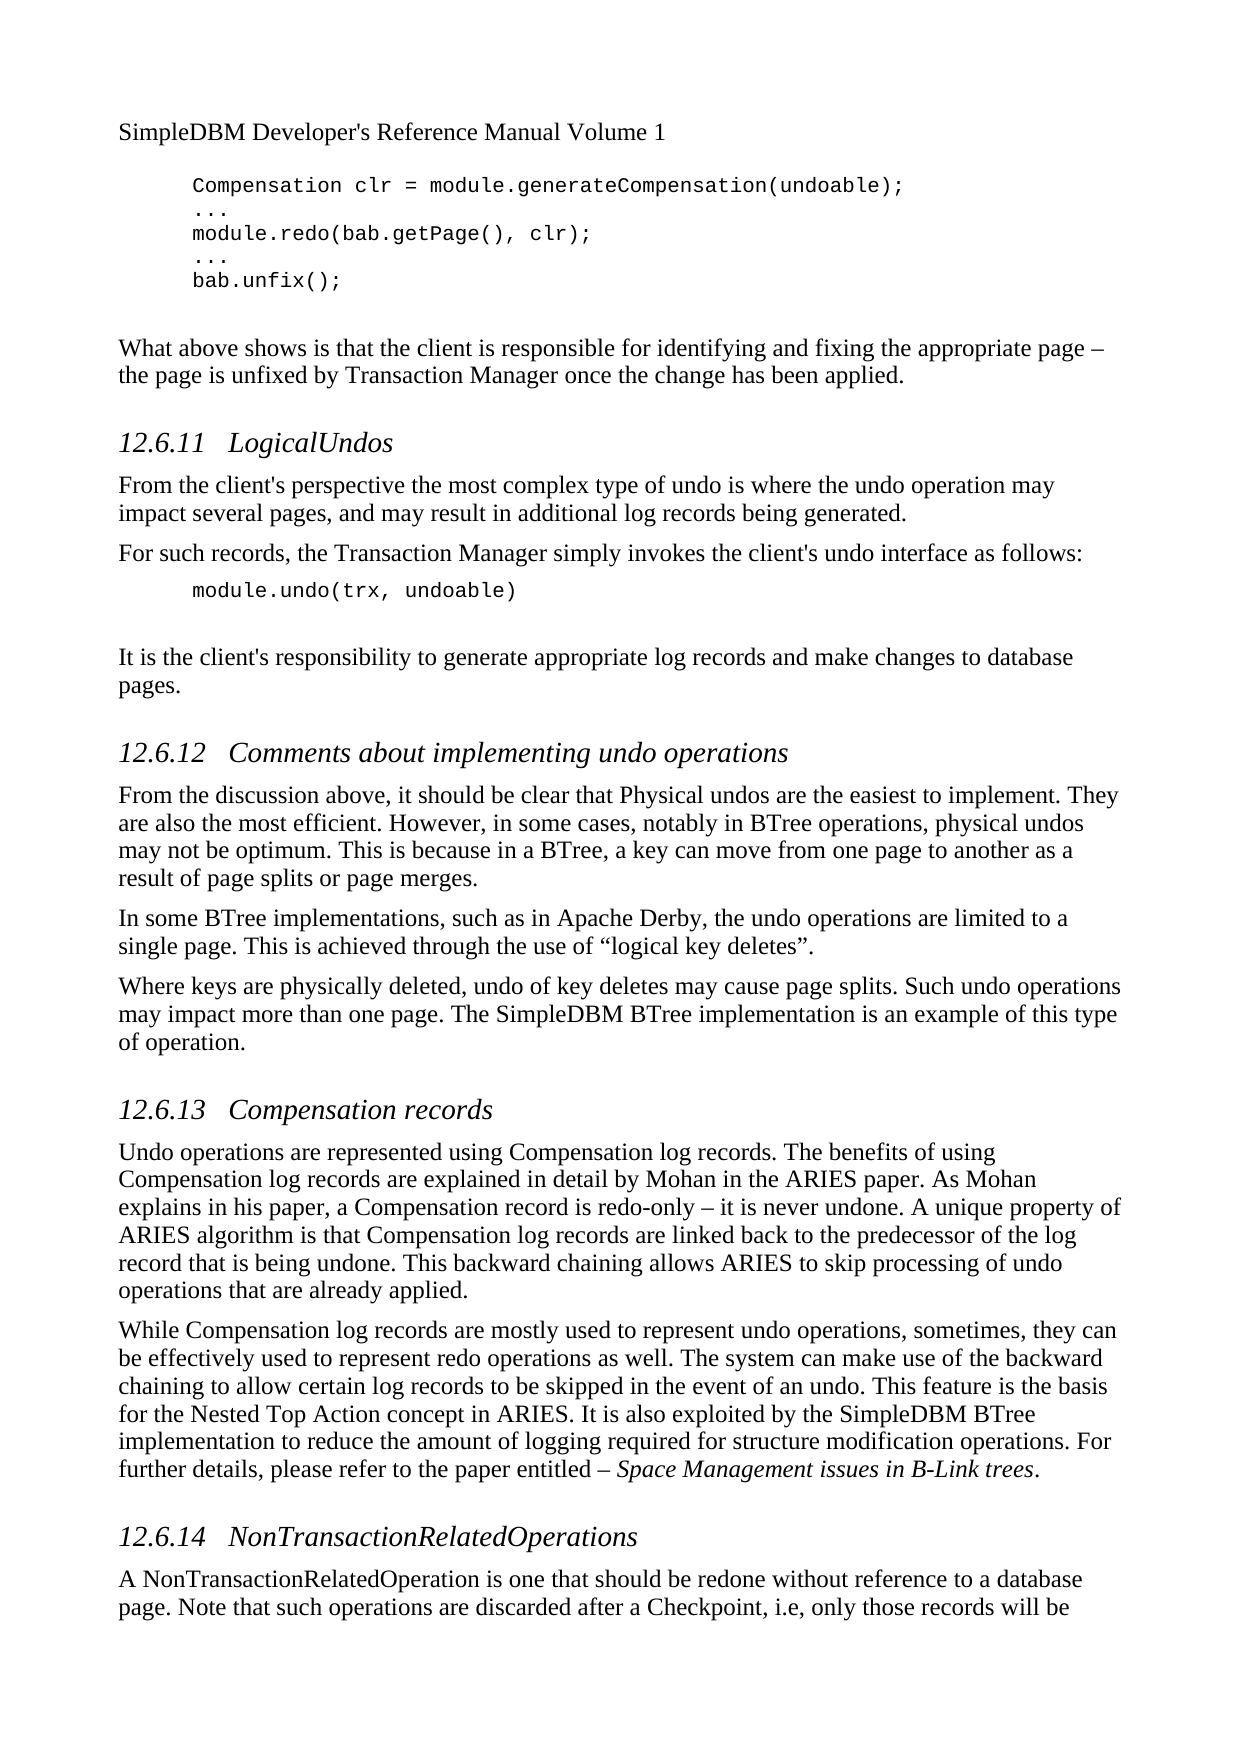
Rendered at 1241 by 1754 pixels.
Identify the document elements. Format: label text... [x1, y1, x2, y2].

text ... [118, 246, 1122, 270]
subtitle NonTransactionRelatedOperations [118, 1520, 1122, 1553]
text Undo operations are represented using Compensation log records. The benefits of using Compensation log records are explained in detail by Mohan in the ARIES paper. As Mohan explains in his paper, a Compensation record is redo-only – it is never undone. A unique property of ARIES algorithm is that Compensation log records are linked back to the predecessor of the log record that is being undone. This backward chaining allows ARIES to skip processing of undo operations that are already applied. [118, 1138, 1122, 1304]
text From the discussion above, it should be clear that Physical undos are the easiest to implement. They are also the most efficient. However, in some cases, notably in BTree operations, physical undos may not be optimum. This is because in a BTree, a key can move from one page to another as a result of page splits or page merges. [118, 781, 1122, 892]
text module.redo(bab.getPage(), clr); [118, 223, 1122, 246]
text A NonTransactionRelatedOperation is one that should be redone without reference to a database page. Note that such operations are discarded after a Checkpoint, i.e, only those records will be [118, 1565, 1122, 1621]
text ... [118, 199, 1122, 223]
text bab.unfix(); [118, 270, 1122, 293]
text From the client's perspective the most complex type of undo is where the undo operation may impact several pages, and may result in additional log records being generated. [118, 471, 1122, 527]
text For such records, the Transaction Manager simply invokes the client's undo interface as follows: [118, 539, 1122, 567]
text While Compensation log records are mostly used to represent undo operations, sometimes, they can be effectively used to represent redo operations as well. The system can make use of the backward chaining to allow certain log records to be skipped in the event of an undo. This feature is the basis for the Nested Top Action concept in ARIES. It is also exploited by the SimpleDBM BTree implementation to reduce the amount of logging required for structure modification operations. For further details, please refer to the paper entitled – Space Management issues in B-Link trees. [118, 1317, 1122, 1483]
text In some BTree implementations, such as in Apache Derby, the undo operations are limited to a single page. This is achieved through the use of “logical key deletes”. [118, 904, 1122, 960]
text It is the client's responsibility to generate appropriate log records and make changes to database pages. [118, 643, 1122, 699]
subtitle Comments about implementing undo operations [118, 736, 1122, 769]
subtitle LogicalUndos [118, 427, 1122, 459]
text Compensation clr = module.generateCompensation(undoable); [118, 175, 1122, 199]
text Where keys are physically deleted, undo of key deletes may cause page splits. Such undo operations may impact more than one page. The SimpleDBM BTree implementation is an example of this type of operation. [118, 972, 1122, 1056]
subtitle Compensation records [118, 1093, 1122, 1125]
text What above shows is that the client is responsible for identifying and fixing the appropriate page – the page is unfixed by Transaction Manager once the change has been applied. [118, 334, 1122, 389]
text module.undo(trx, undoable) [118, 579, 1122, 603]
